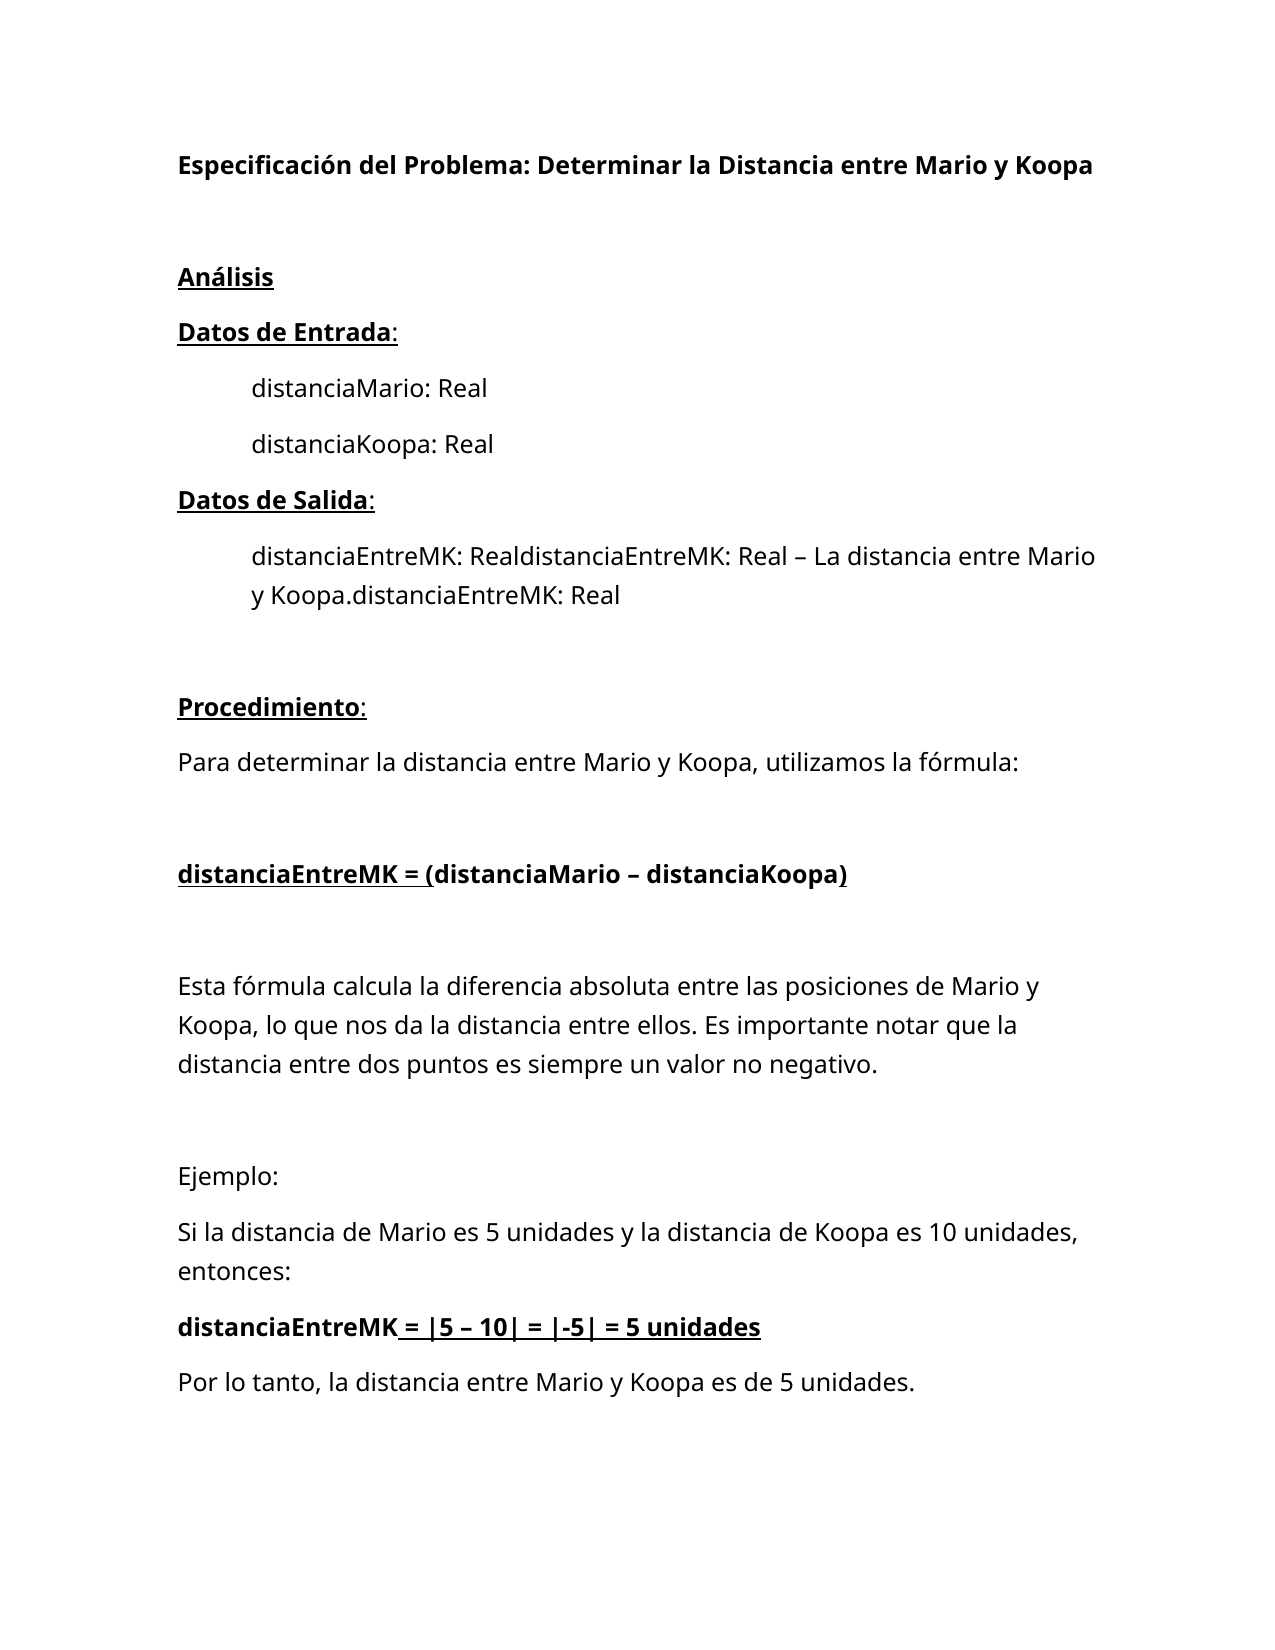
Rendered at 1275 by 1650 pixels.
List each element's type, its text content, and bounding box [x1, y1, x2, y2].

text Por lo tanto, la distancia entre Mario y Koopa es de 5 unidades. [177, 1365, 1098, 1399]
text Procedimiento: [177, 689, 1098, 723]
text distanciaEntreMK: RealdistanciaEntreMK: Real – La distancia entre Mario y Koopa.distanciaEntreMK: Real [251, 538, 1098, 612]
text Si la distancia de Mario es 5 unidades y la distancia de Koopa es 10 unidades, entonces: [177, 1214, 1098, 1287]
text Datos de Entrada: [177, 315, 1098, 349]
text Ejemplo: [177, 1158, 1098, 1192]
text distanciaMario: Real [251, 371, 1098, 405]
text Datos de Salida: [177, 483, 1098, 517]
text Esta fórmula calcula la diferencia absoluta entre las posiciones de Mario y Koopa, lo que nos da la distancia entre ellos. Es importante notar que la distancia entre dos puntos es siempre un valor no negativo. [177, 968, 1098, 1081]
text distanciaEntreMK = (distanciaMario – distanciaKoopa) [177, 857, 1098, 891]
text distanciaKoopa: Real [251, 427, 1098, 461]
text Análisis [177, 259, 1098, 293]
text Para determinar la distancia entre Mario y Koopa, utilizamos la fórmula: [177, 745, 1098, 779]
text distanciaEntreMK = |5 – 10| = |-5| = 5 unidades [177, 1309, 1098, 1343]
text Especificación del Problema: Determinar la Distancia entre Mario y Koopa [177, 148, 1098, 182]
